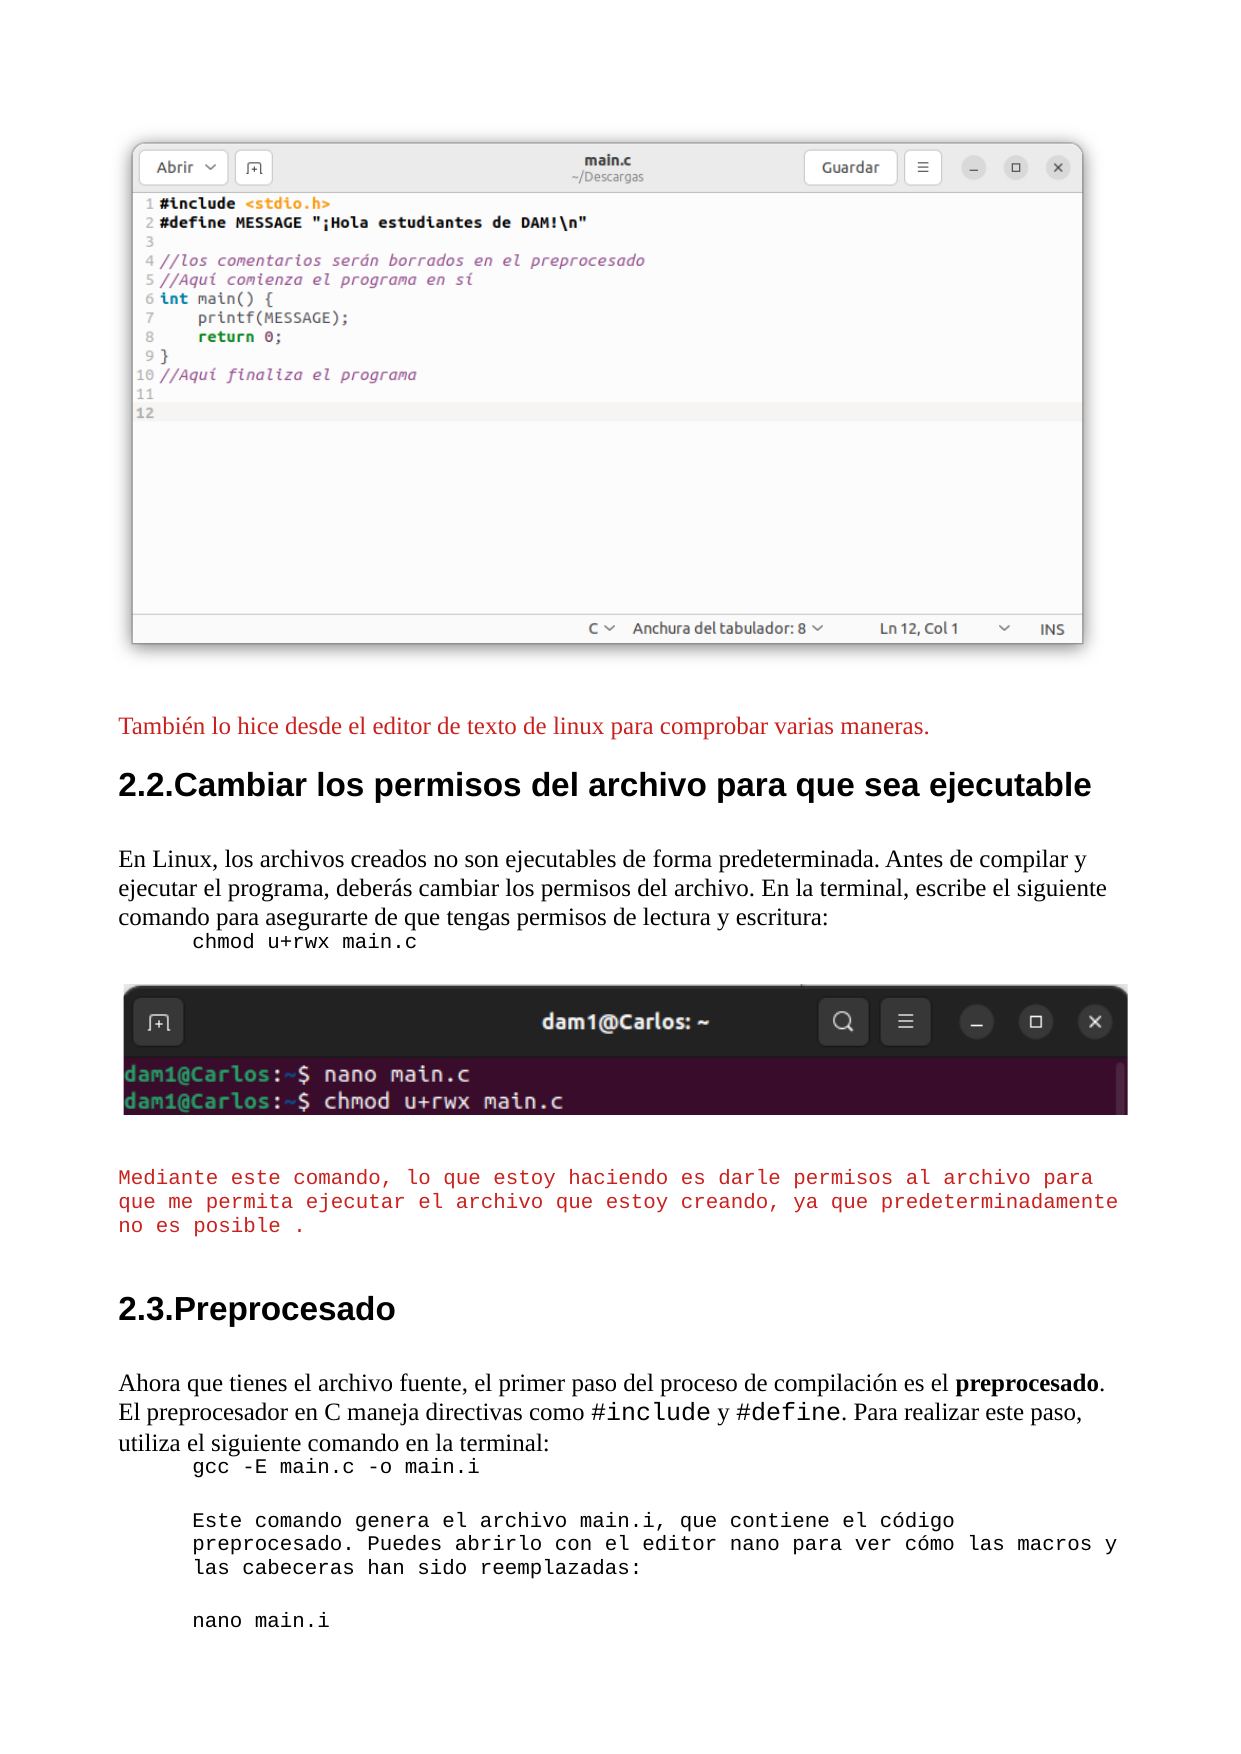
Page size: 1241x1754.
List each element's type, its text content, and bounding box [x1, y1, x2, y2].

list Este comando genera el archivo main.i, que contiene el código preprocesado. Puedes abrirlo con el editor nano para ver cómo las macros y las cabeceras han sido reemplazadas: [162, 1510, 1122, 1581]
subtitle 2.3.Preprocesado [118, 1288, 1122, 1327]
text También lo hice desde el editor de texto de linux para comprobar varias maneras. [118, 711, 1122, 739]
picture [123, 984, 1128, 1115]
text Mediante este comando, lo que estoy haciendo es darle permisos al archivo para que me permita ejecutar el archivo que estoy creando, ya que predeterminadamente no es posible . [118, 1167, 1122, 1238]
list gcc -E main.c -o main.i [162, 1457, 1122, 1480]
subtitle 2.2.Cambiar los permisos del archivo para que sea ejecutable [118, 765, 1122, 803]
list nano main.i [162, 1610, 1122, 1634]
picture [105, 120, 1110, 674]
list chmod u+rwx main.c [162, 931, 1122, 954]
text En Linux, los archivos creados no son ejecutables de forma predeterminada. Antes de compilar y ejecutar el programa, deberás cambiar los permisos del archivo. En la terminal, escribe el siguiente comando para asegurarte de que tengas permisos de lectura y escritura: [118, 816, 1122, 931]
text Ahora que tienes el archivo fuente, el primer paso del proceso de compilación es el preprocesado. El preprocesador en C maneja directivas como #include y #define. Para realizar este paso, utiliza el siguiente comando en la terminal: [118, 1339, 1122, 1457]
